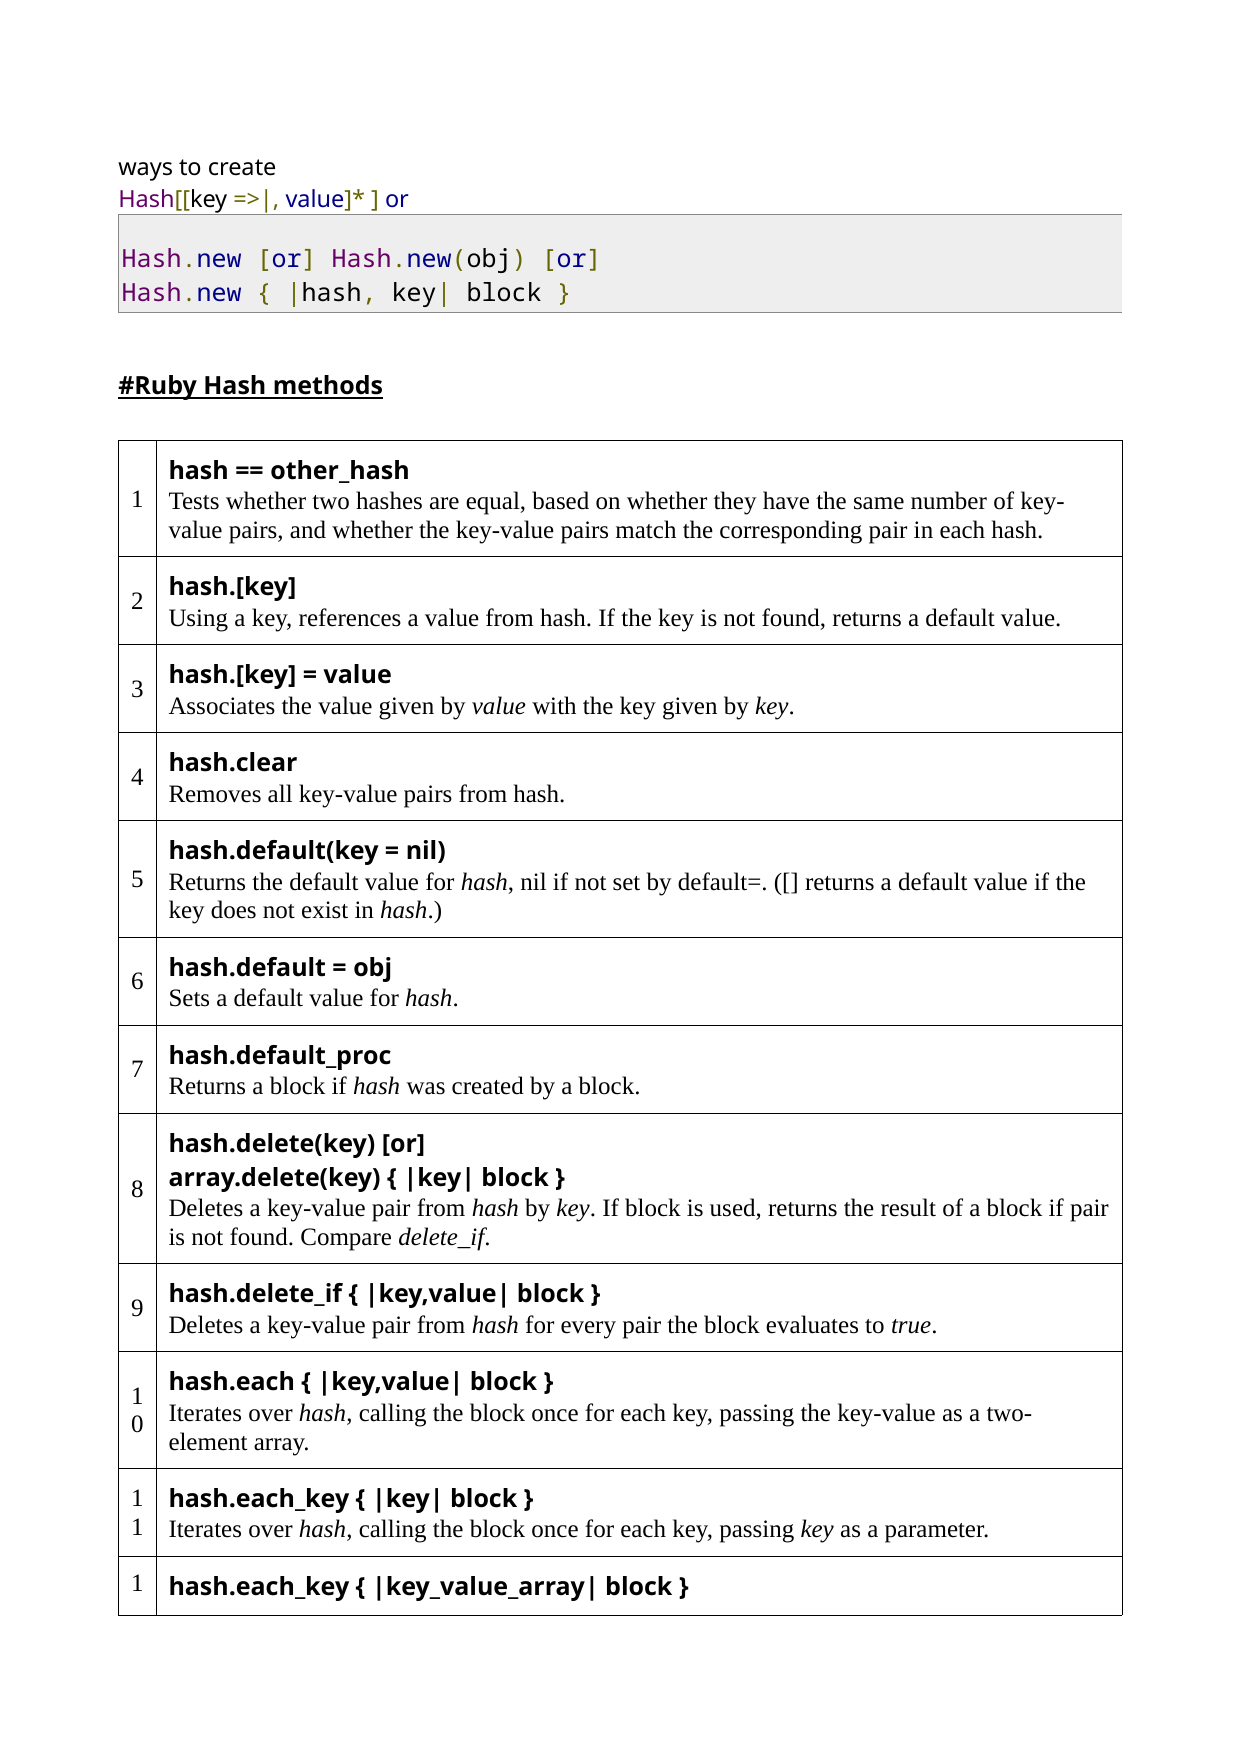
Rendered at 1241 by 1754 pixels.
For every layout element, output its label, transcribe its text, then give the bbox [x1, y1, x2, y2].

text #Ruby Hash methods [118, 368, 1122, 402]
table_cell 6 [119, 938, 156, 1025]
table_cell 7 [119, 1026, 156, 1113]
text Hash.new [or] Hash.new(obj) [or] [119, 238, 1122, 272]
table_cell hash.default_proc Returns a block if hash was created by a block. [157, 1026, 1122, 1113]
table_cell hash.default = obj Sets a default value for hash. [157, 938, 1122, 1025]
text Hash[[key =>|, value]* ] or [118, 182, 1122, 214]
table_cell 1 [119, 1557, 156, 1615]
table_cell 10 [119, 1352, 156, 1468]
table_cell hash.clear Removes all key-value pairs from hash. [157, 733, 1122, 820]
table_cell 4 [119, 733, 156, 820]
table_header 1 [119, 441, 156, 556]
table_cell hash.each { |key,value| block } Iterates over hash, calling the block once for each key, passing the key-value as a two-element array. [157, 1352, 1122, 1468]
table_cell hash.default(key = nil) Returns the default value for hash, nil if not set by default=. ([] returns a default value if the key does not exist in hash.) [157, 821, 1122, 937]
text ways to create [118, 150, 1122, 182]
table_cell hash.[key] = value Associates the value given by value with the key given by key. [157, 645, 1122, 732]
table_cell hash.delete(key) [or] array.delete(key) { |key| block } Deletes a key-value pair from hash by key. If block is used, returns the result of a block if pair is not found. Compare delete_if. [157, 1114, 1122, 1263]
table_cell 11 [119, 1469, 156, 1556]
table_cell hash.each_key { |key_value_array| block } [157, 1557, 1122, 1615]
table_cell 9 [119, 1264, 156, 1351]
table_cell 3 [119, 645, 156, 732]
text Hash.new { |hash, key| block } [119, 272, 1122, 312]
table_cell 5 [119, 821, 156, 937]
table_cell hash.[key] Using a key, references a value from hash. If the key is not found, returns a default value. [157, 557, 1122, 644]
table_cell 8 [119, 1114, 156, 1263]
table_header hash == other_hash Tests whether two hashes are equal, based on whether they have the same number of key-value pairs, and whether the key-value pairs match the corresponding pair in each hash. [157, 441, 1122, 556]
table_cell hash.delete_if { |key,value| block } Deletes a key-value pair from hash for every pair the block evaluates to true. [157, 1264, 1122, 1351]
table_cell hash.each_key { |key| block } Iterates over hash, calling the block once for each key, passing key as a parameter. [157, 1469, 1122, 1556]
table_cell 2 [119, 557, 156, 644]
